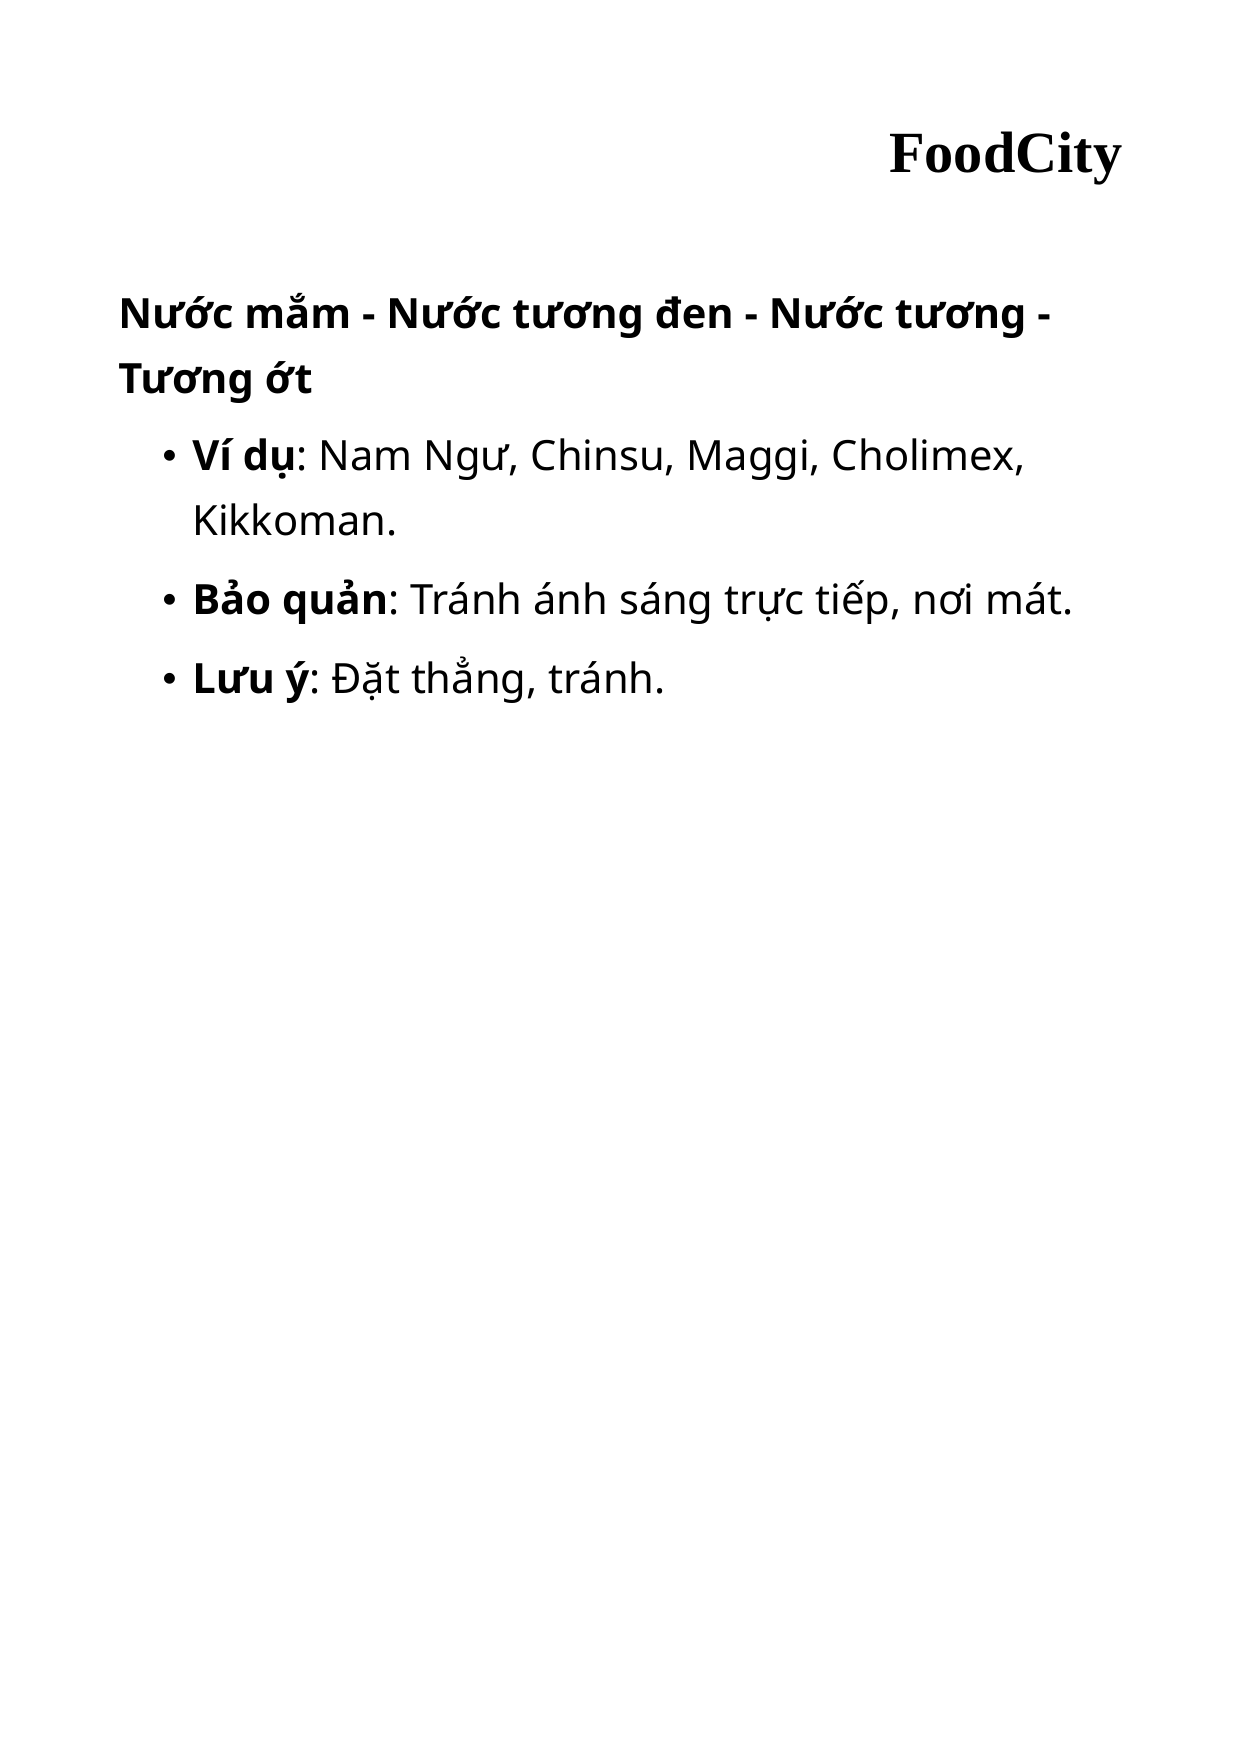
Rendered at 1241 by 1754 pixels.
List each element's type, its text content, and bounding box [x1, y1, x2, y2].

list Lưu ý: Đặt thẳng, tránh. [162, 649, 1122, 706]
list Bảo quản: Tránh ánh sáng trực tiếp, nơi mát. [162, 570, 1122, 626]
list Ví dụ: Nam Ngư, Chinsu, Maggi, Cholimex, Kikkoman. [162, 426, 1122, 547]
subtitle Nước mắm - Nước tương đen - Nước tương - Tương ớt [118, 284, 1122, 405]
